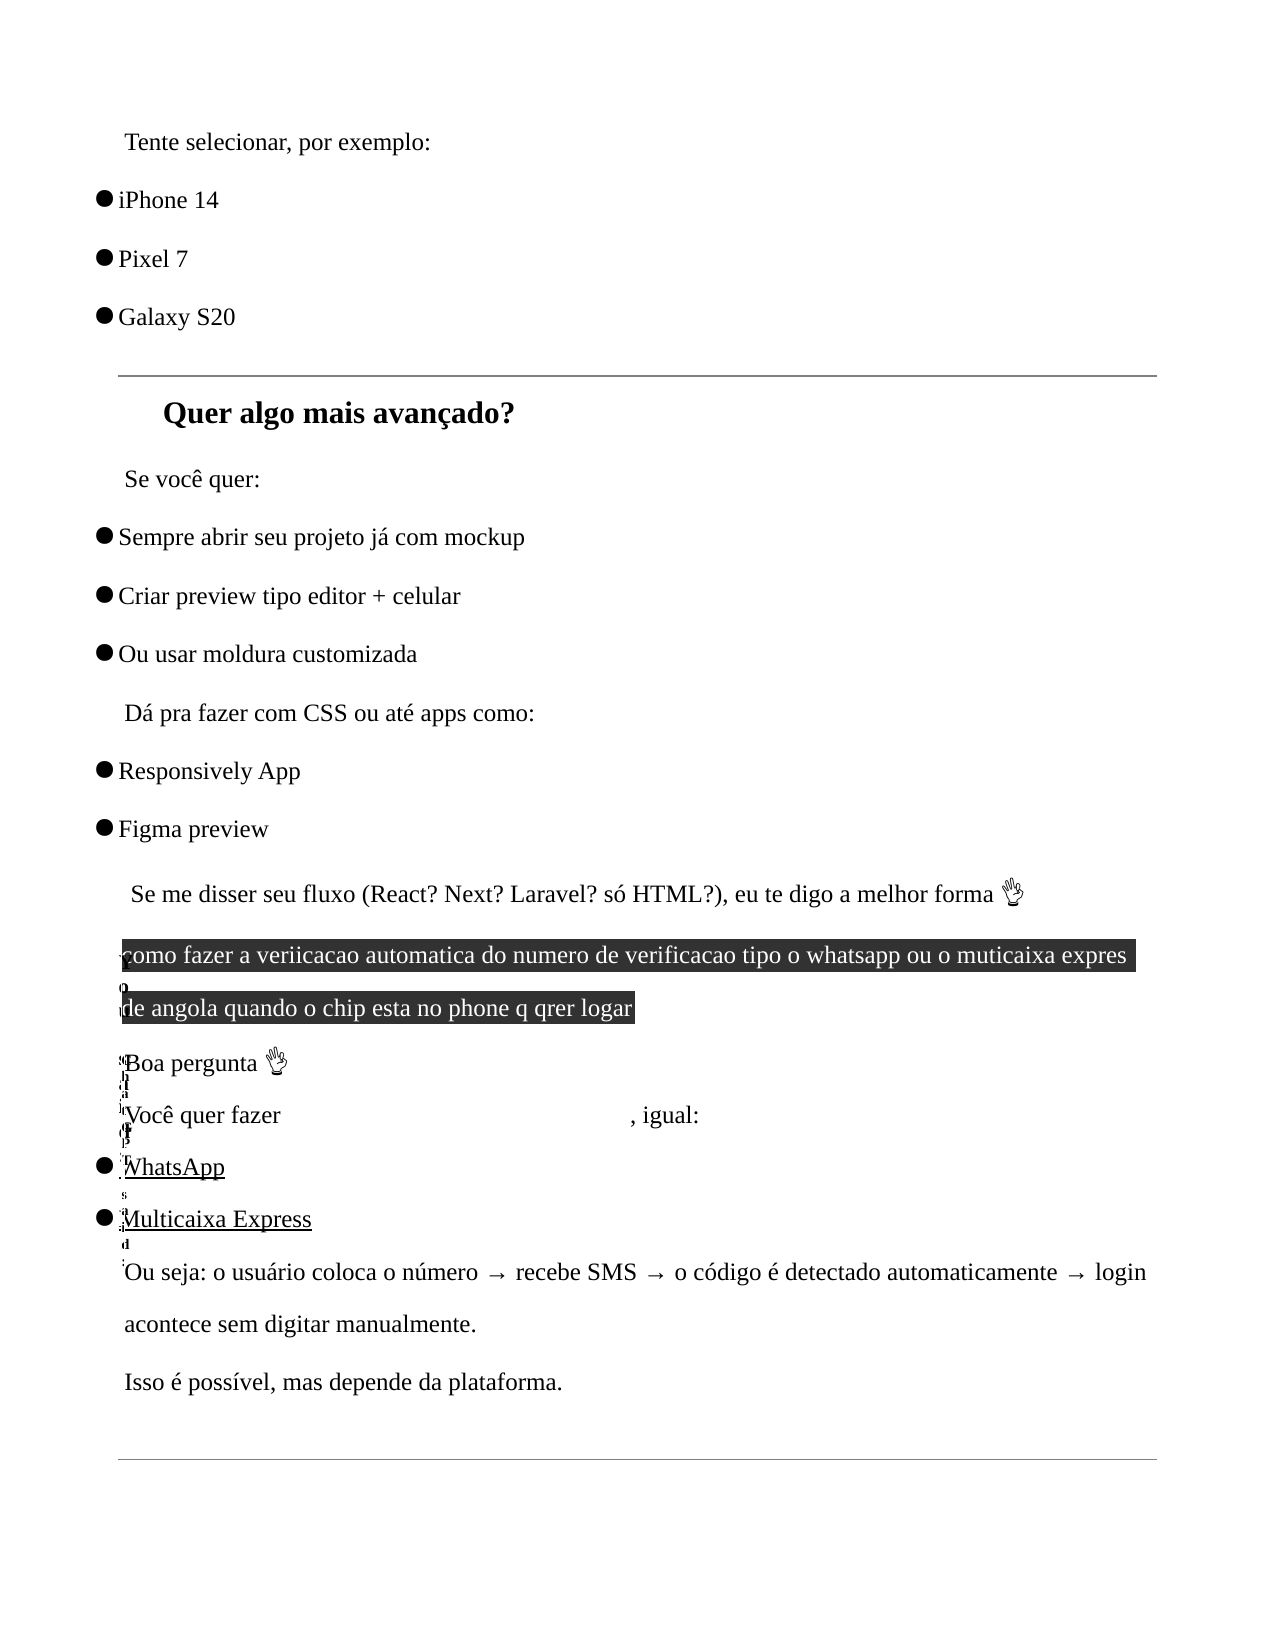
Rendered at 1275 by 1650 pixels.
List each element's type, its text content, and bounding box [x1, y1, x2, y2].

text Se me disser seu fluxo (React? Next? Laravel? só HTML?), eu te digo a melhor forma 👌 [125, 874, 1157, 914]
text Tente selecionar, por exemplo: [119, 122, 1157, 159]
text Boa pergunta 👌 Você quer fazer verificação automática por SMS, igual: [122, 1043, 1157, 1132]
text Dá pra fazer com CSS ou até apps como: [119, 692, 1157, 729]
list Multicaixa Express [125, 1198, 1157, 1236]
list Criar preview tipo editor + celular [119, 575, 1157, 613]
list Sempre abrir seu projeto já com mockup [119, 516, 1157, 554]
text Isso é possível, mas depende da plataforma. [119, 1361, 1157, 1402]
text como fazer a veriicacao automatica do numero de verificacao tipo o whatsapp ou o muticaixa expres de angola quando o chip esta no phone q qrer logar [122, 937, 1157, 1024]
list Ou usar moldura customizada [119, 633, 1157, 671]
list iPhone 14 [119, 179, 1157, 217]
list Pixel 7 [119, 238, 1157, 276]
text Se você quer: [119, 458, 1157, 496]
text Ou seja: o usuário coloca o número → recebe SMS → o código é detectado automaticamente → login acontece sem digitar manualmente. [119, 1251, 1157, 1341]
list Figma preview [119, 808, 1157, 849]
list Responsively App [119, 750, 1157, 788]
subtitle 🚀 Quer algo mais avançado? [119, 384, 1157, 435]
list Galaxy S20 [119, 296, 1157, 337]
list WhatsApp [125, 1146, 1157, 1184]
